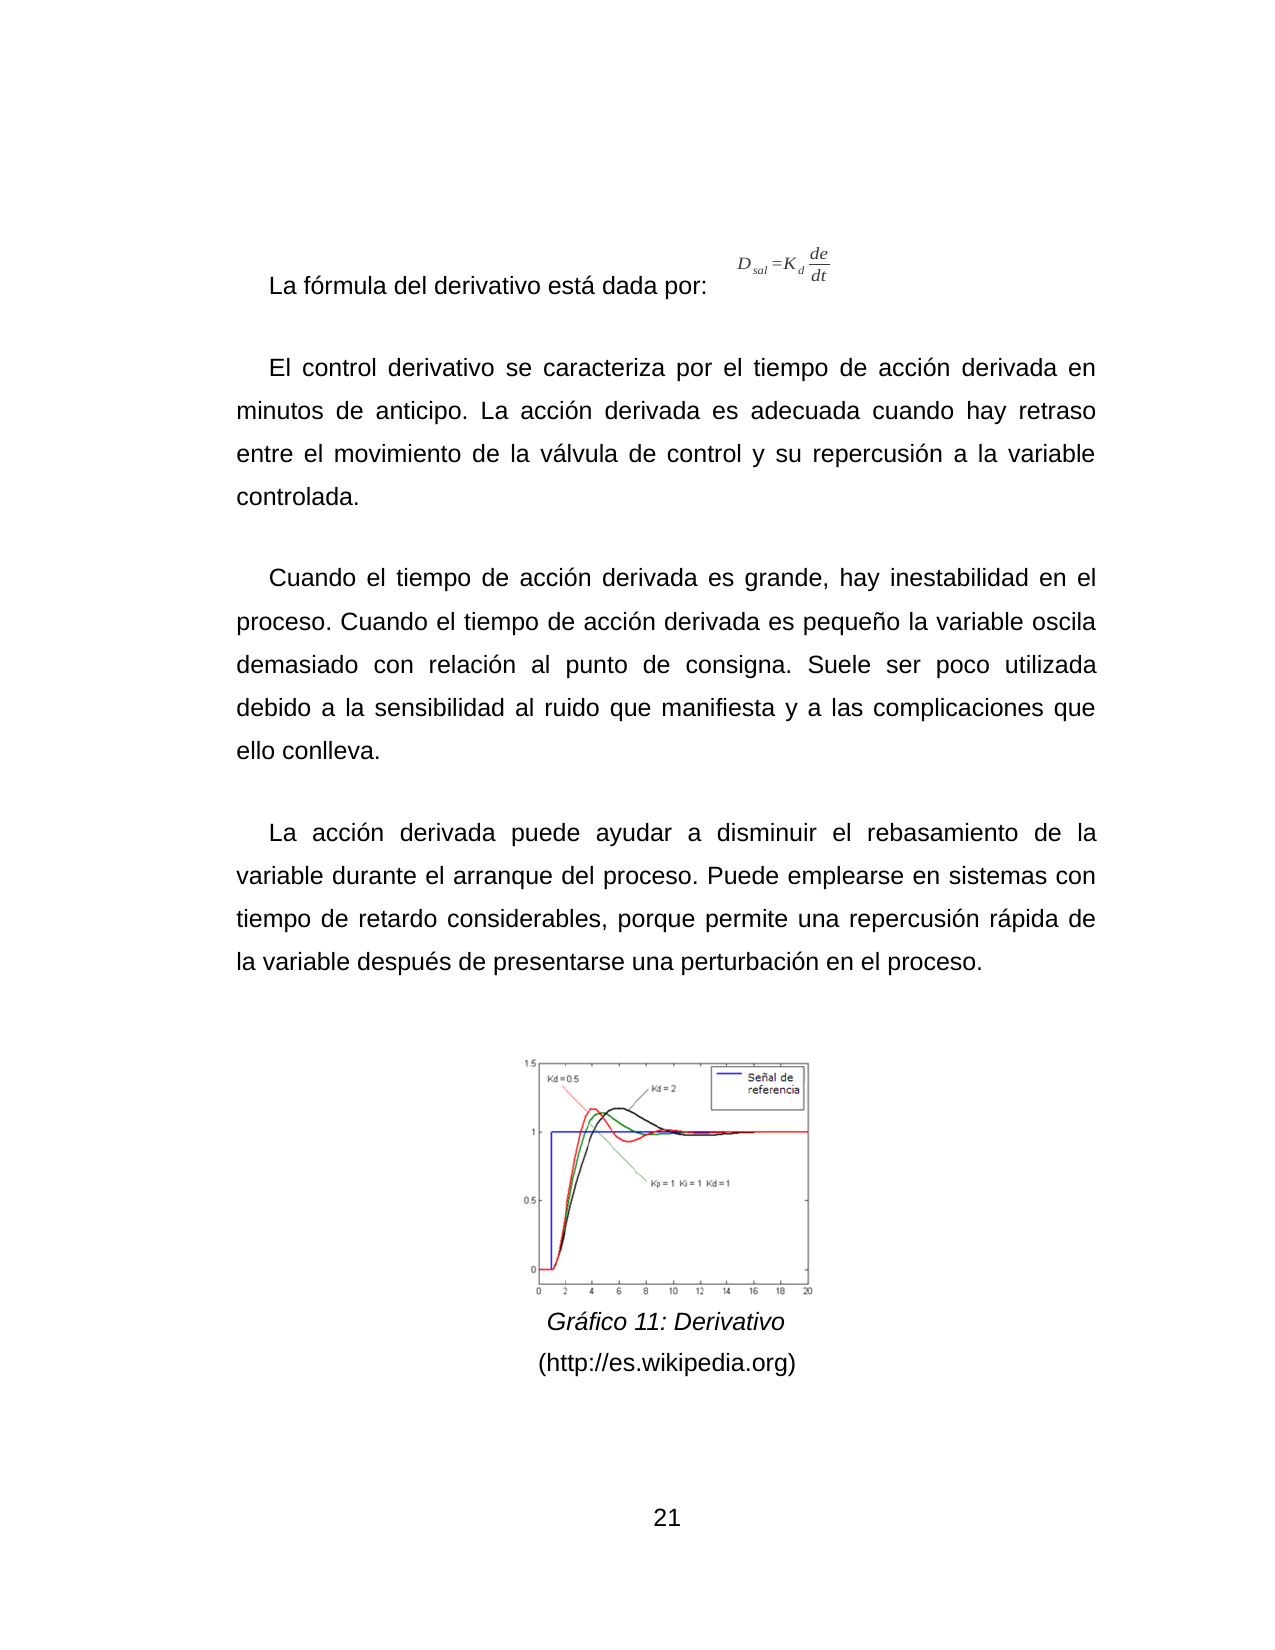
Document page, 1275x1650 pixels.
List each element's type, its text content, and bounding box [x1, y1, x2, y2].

text La fórmula del derivativo está dada por: [236, 235, 1098, 300]
text La acción derivada puede ayudar a disminuir el rebasamiento de la variable durante el arranque del proceso. Puede emplearse en sistemas con tiempo de retardo considerables, porque permite una repercusión rápida de la variable después de presentarse una perturbación en el proceso. [236, 817, 1098, 976]
text Cuando el tiempo de acción derivada es grande, hay inestabilidad en el proceso. Cuando el tiempo de acción derivada es pequeño la variable oscila demasiado con relación al punto de consigna. Suele ser poco utilizada debido a la sensibilidad al ruido que manifiesta y a las complicaciones que ello conlleva. [236, 563, 1098, 765]
text El control derivativo se caracteriza por el tiempo de acción derivada en minutos de anticipo. La acción derivada es adecuada cuando hay retraso entre el movimiento de la válvula de control y su repercusión a la variable controlada. [236, 352, 1098, 511]
text (http://es.wikipedia.org) [236, 1028, 1098, 1377]
picture [520, 1051, 817, 1298]
text Gráfico 11: Derivativo [504, 1307, 830, 1332]
